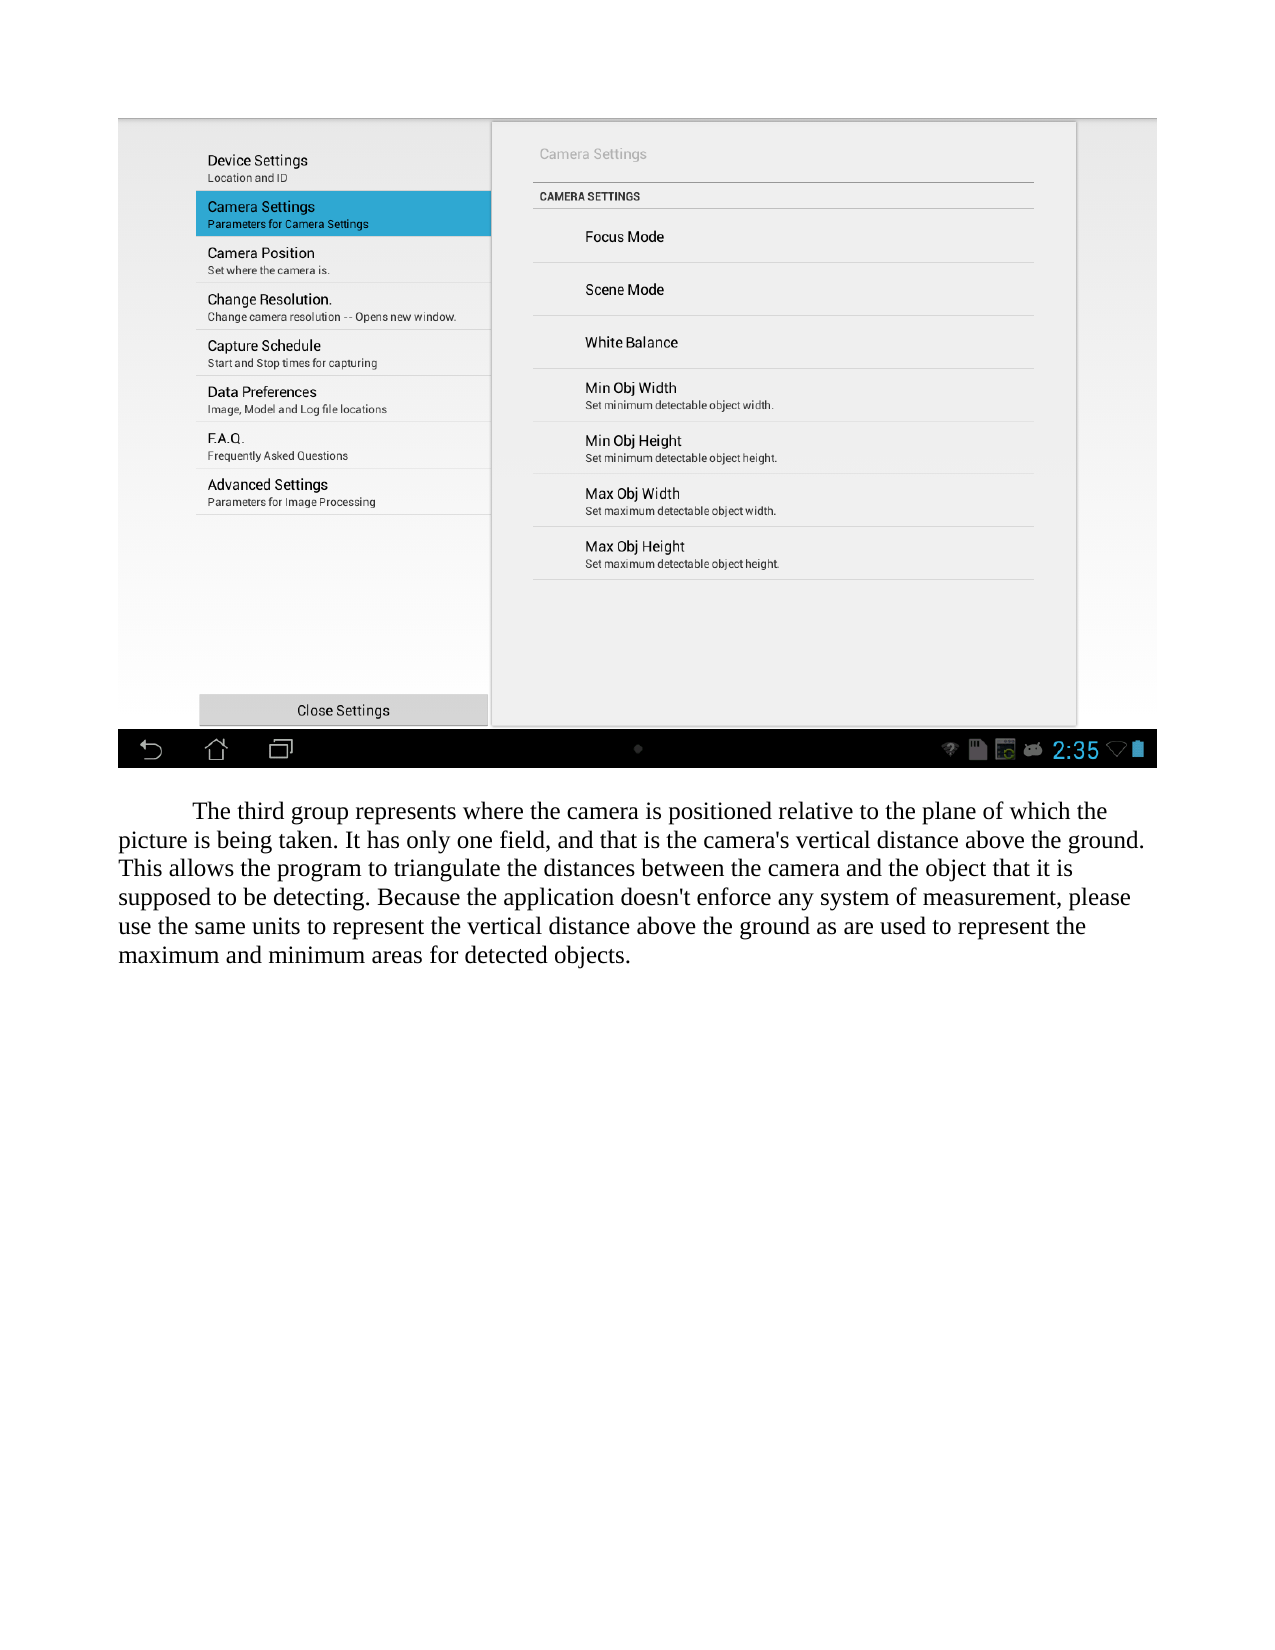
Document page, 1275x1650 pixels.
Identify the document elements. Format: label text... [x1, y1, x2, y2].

text The third group represents where the camera is positioned relative to the plane of which the picture is being taken. It has only one field, and that is the camera's vertical distance above the ground. This allows the program to triangulate the distances between the camera and the object that it is supposed to be detecting. Because the application doesn't enforce any system of measurement, please use the same units to represent the vertical distance above the ground as are used to represent the maximum and minimum areas for detected objects. [118, 796, 1157, 968]
picture [118, 118, 1157, 768]
